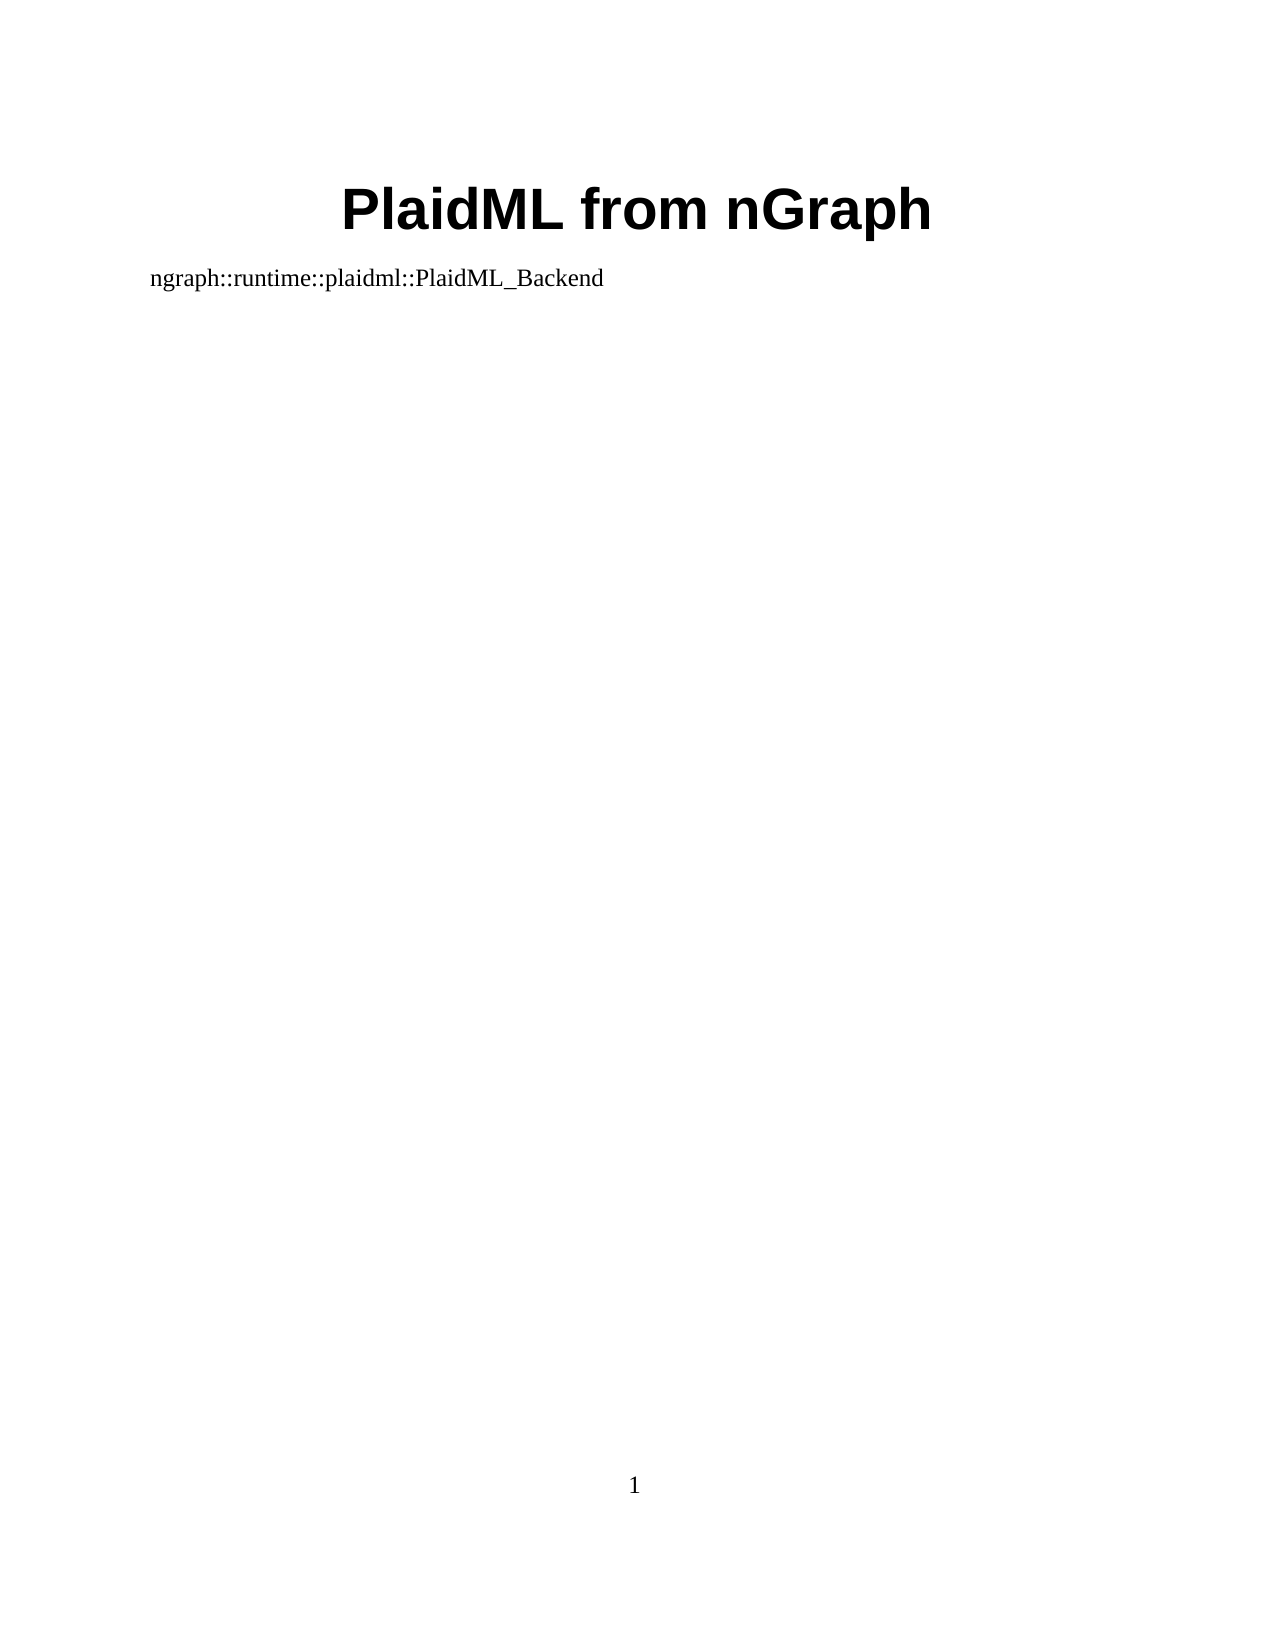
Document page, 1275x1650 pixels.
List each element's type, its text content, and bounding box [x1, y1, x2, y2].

title PlaidML from nGraph [150, 175, 1125, 242]
text ngraph::runtime::plaidml::PlaidML_Backend [150, 263, 1125, 292]
